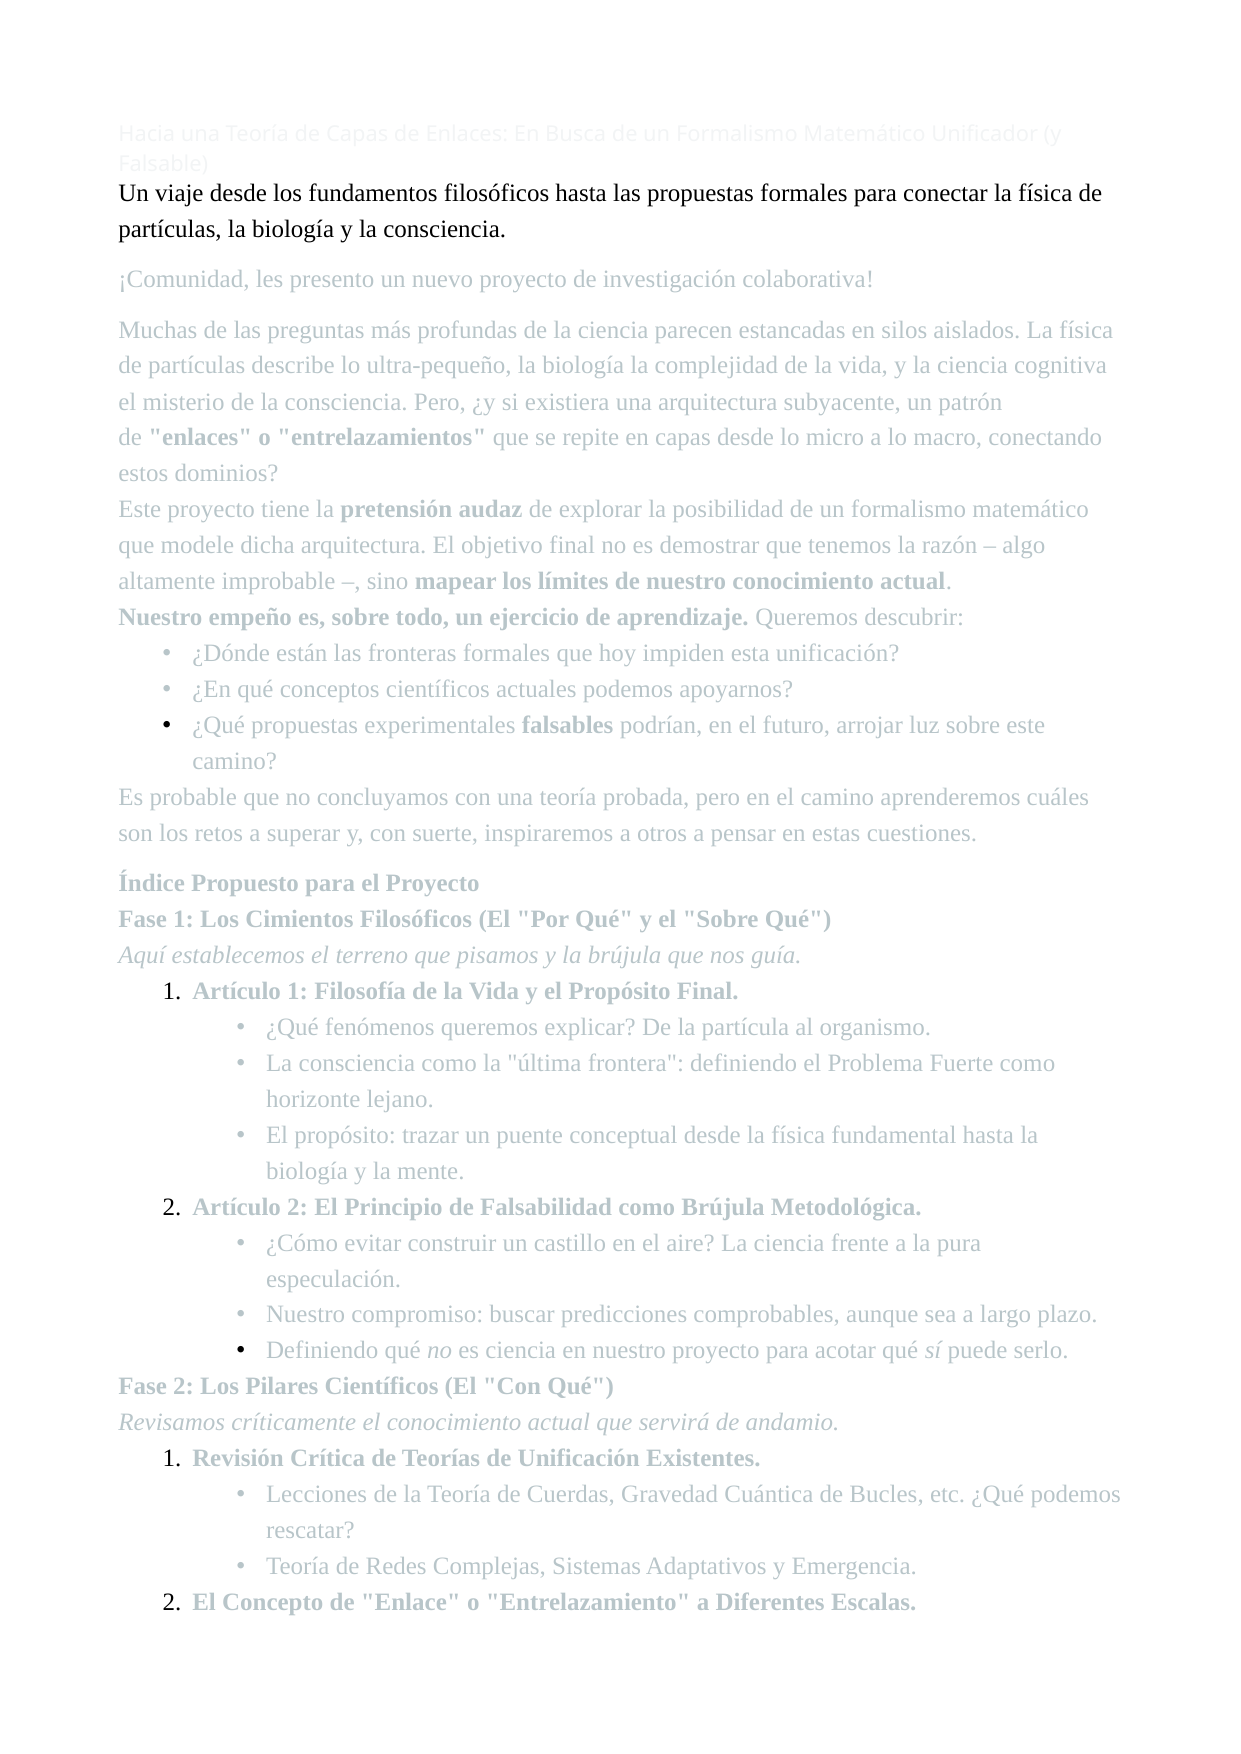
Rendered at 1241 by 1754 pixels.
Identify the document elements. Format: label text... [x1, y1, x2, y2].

text Índice Propuesto para el Proyecto [118, 868, 1122, 897]
subtitle Hacia una Teoría de Capas de Enlaces: En Busca de un Formalismo Matemático Unificador (y Falsable) [118, 118, 1122, 178]
text Fase 2: Los Pilares Científicos (El "Con Qué") Revisamos críticamente el conocimiento actual que servirá de andamio. [118, 1371, 1122, 1436]
text ¡Comunidad, les presento un nuevo proyecto de investigación colaborativa! [118, 264, 1122, 293]
list ¿Qué propuestas experimentales falsables podrían, en el futuro, arrojar luz sobre este camino? [162, 710, 1122, 775]
list Artículo 1: Filosofía de la Vida y el Propósito Final. [162, 976, 1122, 1005]
text Nuestro empeño es, sobre todo, un ejercicio de aprendizaje. Queremos descubrir: [118, 602, 1122, 631]
list El Concepto de "Enlace" o "Entrelazamiento" a Diferentes Escalas. [162, 1587, 1122, 1616]
list El propósito: trazar un puente conceptual desde la física fundamental hasta la biología y la mente. [236, 1120, 1122, 1184]
list ¿Qué fenómenos queremos explicar? De la partícula al organismo. [236, 1012, 1122, 1041]
list Lecciones de la Teoría de Cuerdas, Gravedad Cuántica de Bucles, etc. ¿Qué podemos rescatar? [236, 1479, 1122, 1544]
list ¿Dónde están las fronteras formales que hoy impiden esta unificación? [162, 638, 1122, 667]
text Es probable que no concluyamos con una teoría probada, pero en el camino aprenderemos cuáles son los retos a superar y, con suerte, inspiraremos a otros a pensar en estas cuestiones. [118, 782, 1122, 847]
text Este proyecto tiene la pretensión audaz de explorar la posibilidad de un formalismo matemático que modele dicha arquitectura. El objetivo final no es demostrar que tenemos la razón – algo altamente improbable –, sino mapear los límites de nuestro conocimiento actual. [118, 494, 1122, 595]
text Un viaje desde los fundamentos filosóficos hasta las propuestas formales para conectar la física de partículas, la biología y la consciencia. [118, 178, 1122, 242]
text Muchas de las preguntas más profundas de la ciencia parecen estancadas en silos aislados. La física de partículas describe lo ultra-pequeño, la biología la complejidad de la vida, y la ciencia cognitiva el misterio de la consciencia. Pero, ¿y si existiera una arquitectura subyacente, un patrón de "enlaces" o "entrelazamientos" que se repite en capas desde lo micro a lo macro, conectando estos dominios? [118, 315, 1122, 487]
list Artículo 2: El Principio de Falsabilidad como Brújula Metodológica. [162, 1192, 1122, 1221]
list Teoría de Redes Complejas, Sistemas Adaptativos y Emergencia. [236, 1551, 1122, 1580]
list Nuestro compromiso: buscar predicciones comprobables, aunque sea a largo plazo. [236, 1299, 1122, 1328]
list La consciencia como la "última frontera": definiendo el Problema Fuerte como horizonte lejano. [236, 1048, 1122, 1113]
text Fase 1: Los Cimientos Filosóficos (El "Por Qué" y el "Sobre Qué") Aquí establecemos el terreno que pisamos y la brújula que nos guía. [118, 904, 1122, 969]
list Definiendo qué no es ciencia en nuestro proyecto para acotar qué sí puede serlo. [236, 1336, 1122, 1364]
list ¿Cómo evitar construir un castillo en el aire? La ciencia frente a la pura especulación. [236, 1228, 1122, 1292]
list ¿En qué conceptos científicos actuales podemos apoyarnos? [162, 674, 1122, 703]
list Revisión Crítica de Teorías de Unificación Existentes. [162, 1443, 1122, 1472]
